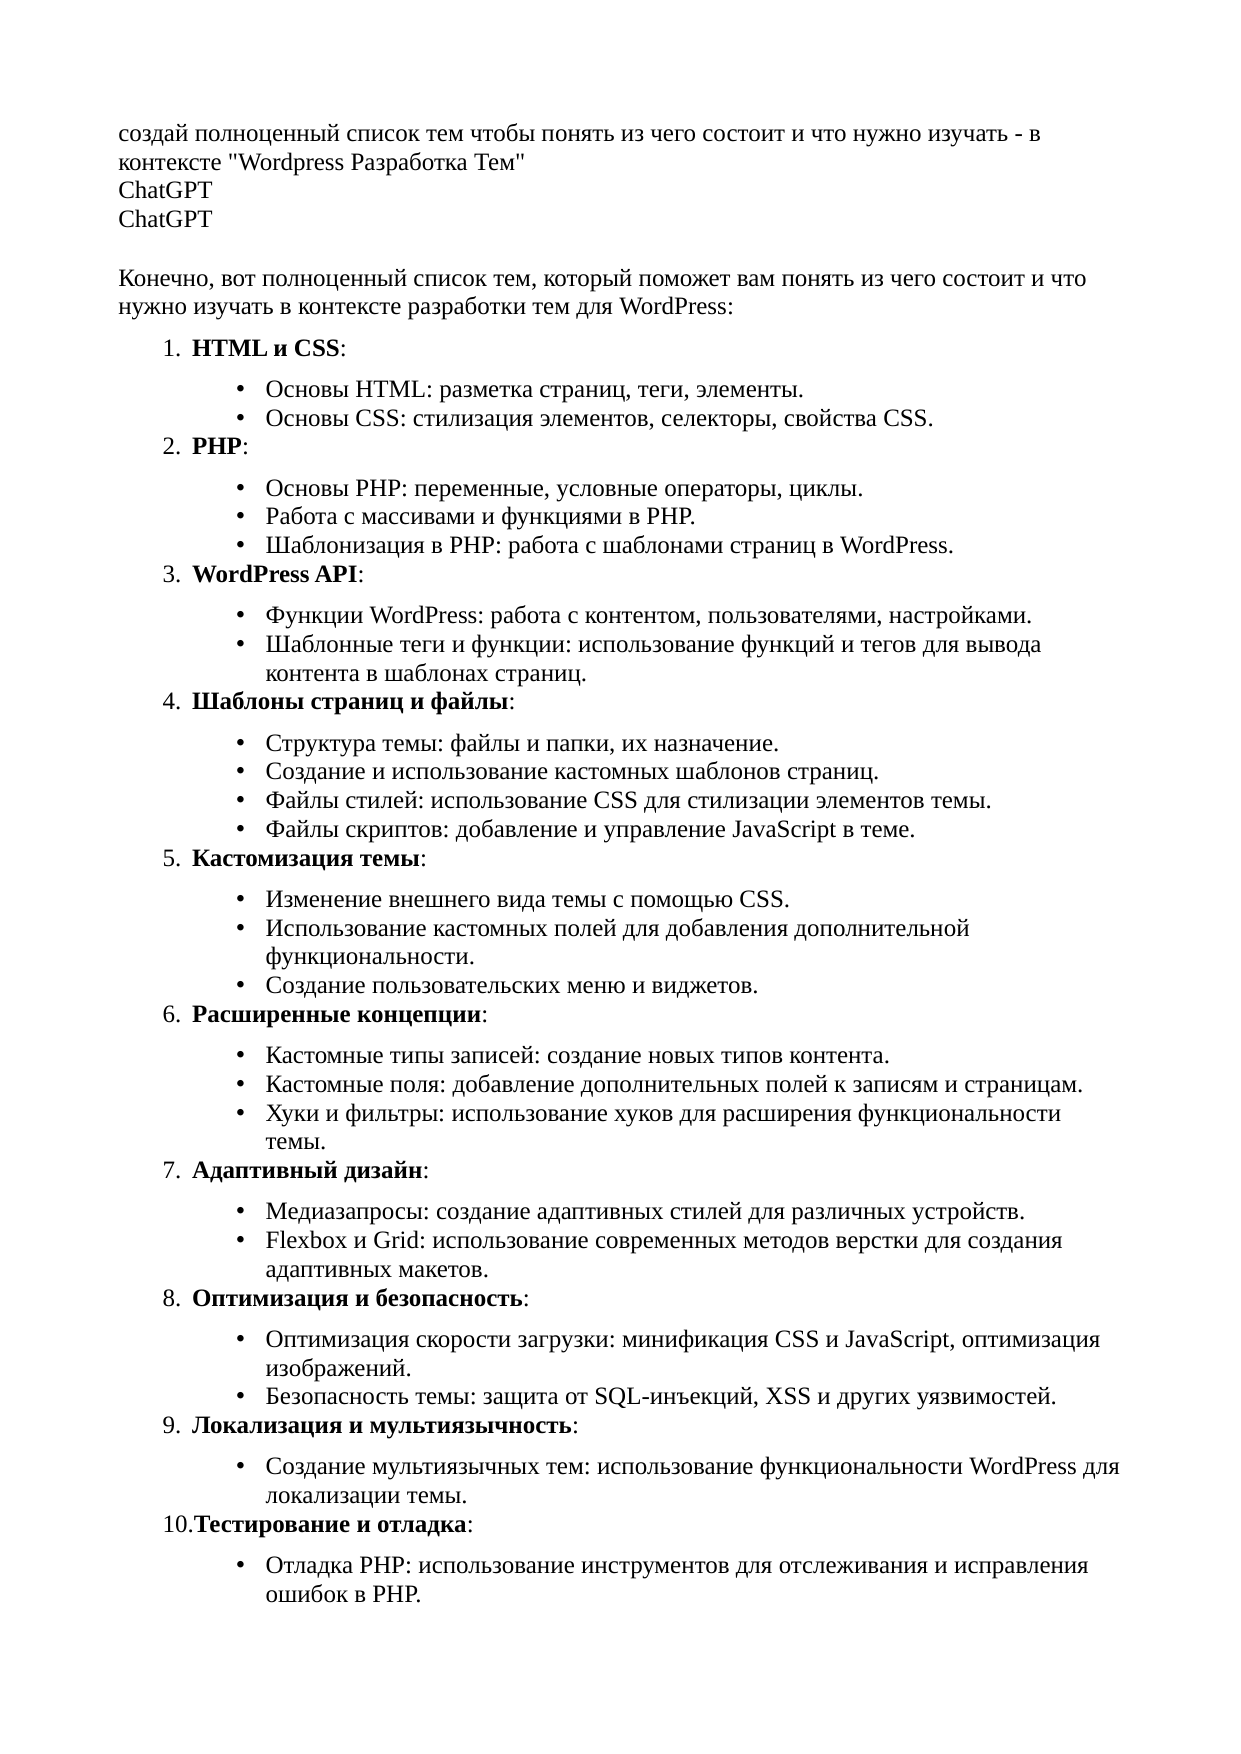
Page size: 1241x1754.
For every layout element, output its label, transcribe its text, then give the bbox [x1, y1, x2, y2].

list Работа с массивами и функциями в PHP. [236, 501, 1122, 530]
list Шаблонизация в PHP: работа с шаблонами страниц в WordPress. [236, 530, 1122, 559]
text ChatGPT [118, 204, 1122, 233]
list Кастомные типы записей: создание новых типов контента. [236, 1040, 1122, 1069]
list Тестирование и отладка: [162, 1509, 1122, 1538]
text создай полноценный список тем чтобы понять из чего состоит и что нужно изучать - в контексте "Wordpress Разработка Тем" [118, 118, 1122, 176]
list Оптимизация и безопасность: [162, 1283, 1122, 1311]
list Функции WordPress: работа с контентом, пользователями, настройками. [236, 600, 1122, 629]
list Создание мультиязычных тем: использование функциональности WordPress для локализации темы. [236, 1451, 1122, 1509]
list Медиазапросы: создание адаптивных стилей для различных устройств. [236, 1196, 1122, 1225]
list Шаблонные теги и функции: использование функций и тегов для вывода контента в шаблонах страниц. [236, 629, 1122, 686]
list Кастомизация темы: [162, 843, 1122, 871]
list Файлы стилей: использование CSS для стилизации элементов темы. [236, 785, 1122, 814]
list Основы HTML: разметка страниц, теги, элементы. [236, 374, 1122, 403]
list Создание пользовательских меню и виджетов. [236, 970, 1122, 999]
list Основы CSS: стилизация элементов, селекторы, свойства CSS. [236, 403, 1122, 431]
list Использование кастомных полей для добавления дополнительной функциональности. [236, 913, 1122, 970]
text Конечно, вот полноценный список тем, который поможет вам понять из чего состоит и что нужно изучать в контексте разработки тем для WordPress: [118, 263, 1122, 320]
list Файлы скриптов: добавление и управление JavaScript в теме. [236, 814, 1122, 843]
list Flexbox и Grid: использование современных методов верстки для создания адаптивных макетов. [236, 1225, 1122, 1283]
list Кастомные поля: добавление дополнительных полей к записям и страницам. [236, 1069, 1122, 1098]
list HTML и CSS: [162, 333, 1122, 361]
list Расширенные концепции: [162, 999, 1122, 1028]
list Основы PHP: переменные, условные операторы, циклы. [236, 473, 1122, 501]
list Изменение внешнего вида темы с помощью CSS. [236, 884, 1122, 913]
list Шаблоны страниц и файлы: [162, 686, 1122, 715]
list Хуки и фильтры: использование хуков для расширения функциональности темы. [236, 1098, 1122, 1155]
list PHP: [162, 431, 1122, 460]
list Структура темы: файлы и папки, их назначение. [236, 728, 1122, 756]
list Оптимизация скорости загрузки: минификация CSS и JavaScript, оптимизация изображений. [236, 1324, 1122, 1381]
list Создание и использование кастомных шаблонов страниц. [236, 756, 1122, 785]
list Адаптивный дизайн: [162, 1155, 1122, 1184]
list Безопасность темы: защита от SQL-инъекций, XSS и других уязвимостей. [236, 1381, 1122, 1410]
text ChatGPT [118, 176, 1122, 204]
list Отладка PHP: использование инструментов для отслеживания и исправления ошибок в PHP. [236, 1550, 1122, 1608]
list WordPress API: [162, 559, 1122, 588]
list Локализация и мультиязычность: [162, 1410, 1122, 1439]
